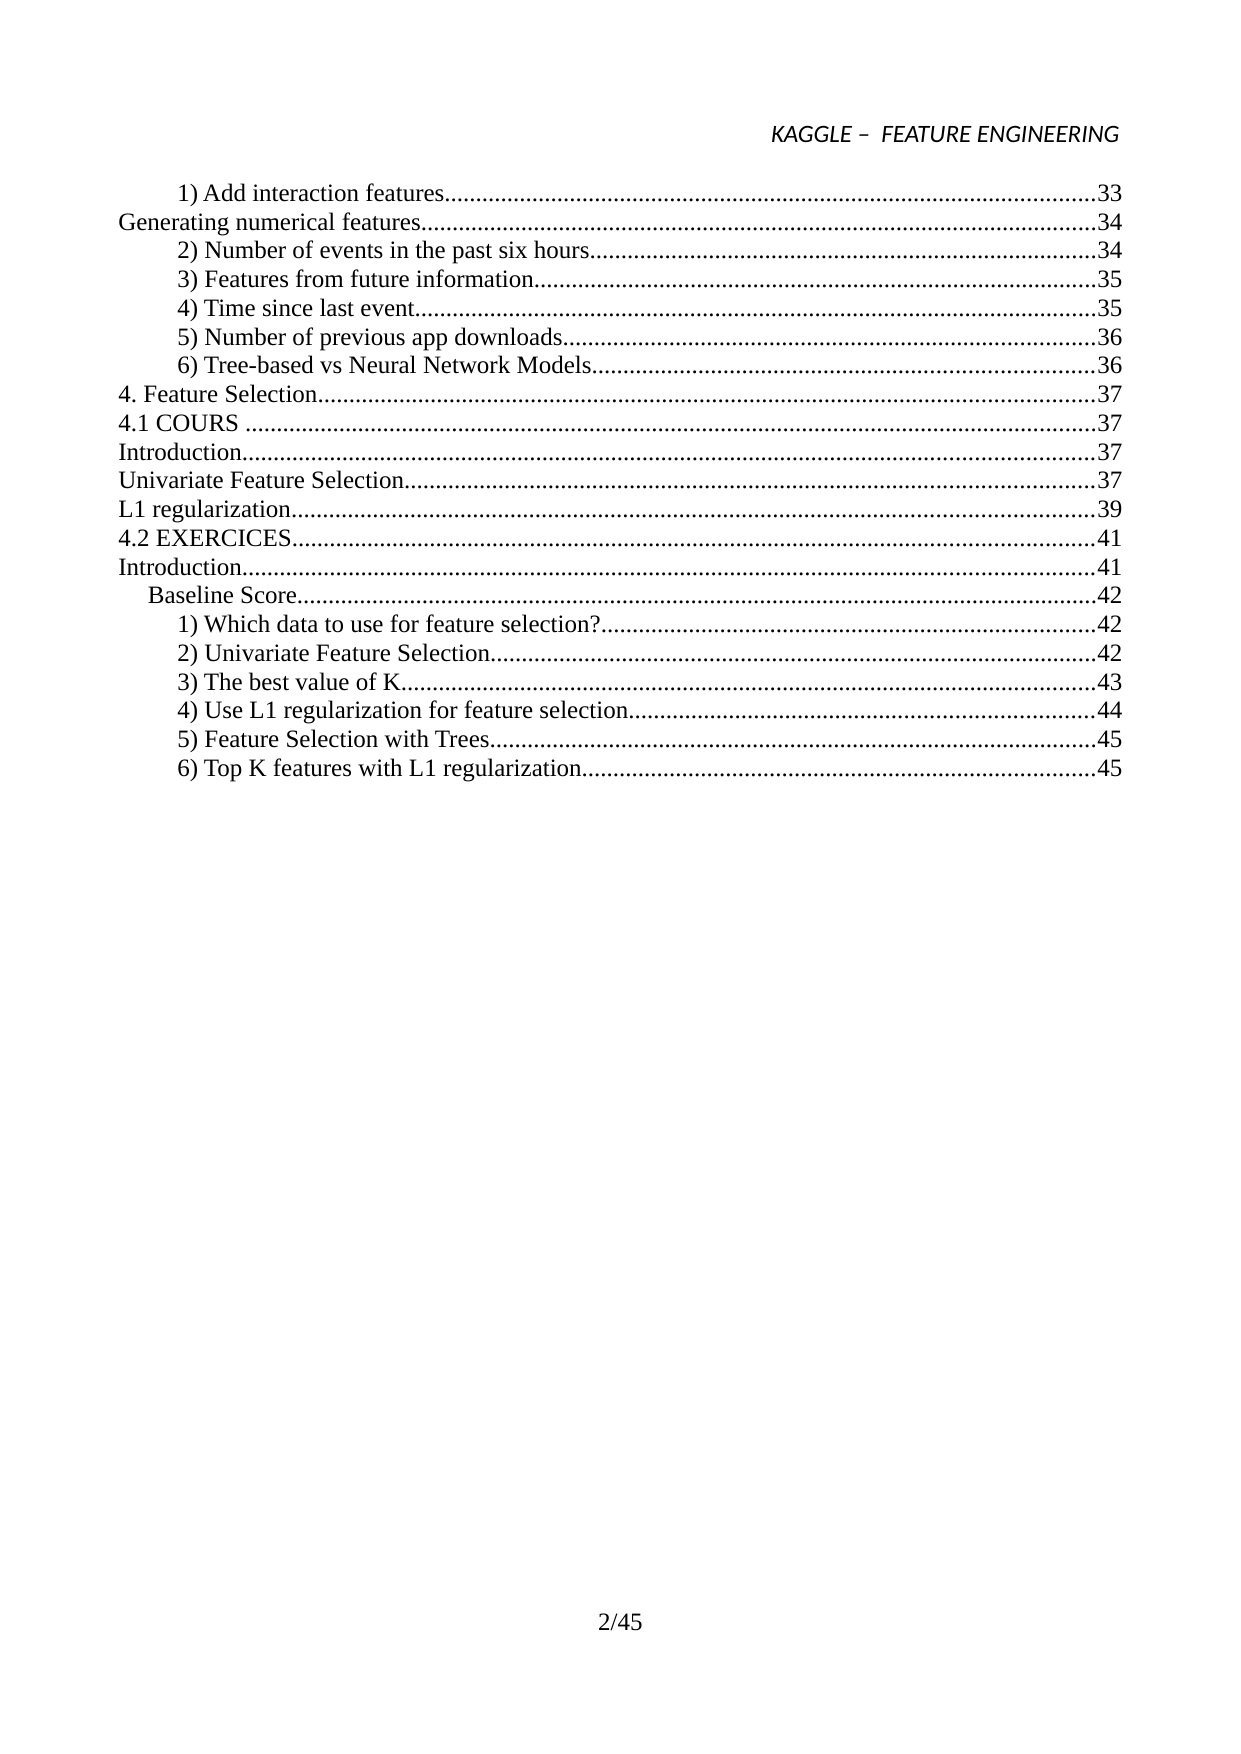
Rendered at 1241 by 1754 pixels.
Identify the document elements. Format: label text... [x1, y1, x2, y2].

text 1) Add interaction features 33 [177, 178, 1122, 207]
text 6) Tree-based vs Neural Network Models 36 [177, 351, 1122, 379]
text 6) Top K features with L1 regularization 45 [177, 753, 1122, 782]
text L1 regularization 39 [118, 494, 1122, 523]
text 3) Features from future information 35 [177, 264, 1122, 293]
text 4) Time since last event 35 [177, 293, 1122, 322]
text Generating numerical features 34 [118, 207, 1122, 236]
text Introduction 41 [118, 552, 1122, 581]
text 2) Univariate Feature Selection 42 [177, 638, 1122, 667]
text Introduction 37 [118, 437, 1122, 466]
text Univariate Feature Selection 37 [118, 466, 1122, 494]
text 5) Number of previous app downloads 36 [177, 322, 1122, 351]
text Baseline Score 42 [148, 581, 1122, 609]
text 4) Use L1 regularization for feature selection 44 [177, 696, 1122, 724]
text 2) Number of events in the past six hours 34 [177, 236, 1122, 264]
text 1) Which data to use for feature selection? 42 [177, 609, 1122, 638]
text 4.2 EXERCICES 41 [118, 523, 1122, 552]
text 4. Feature Selection 37 [118, 379, 1122, 408]
text 5) Feature Selection with Trees 45 [177, 724, 1122, 753]
text 4.1 COURS 37 [118, 408, 1122, 437]
text 3) The best value of K 43 [177, 667, 1122, 696]
